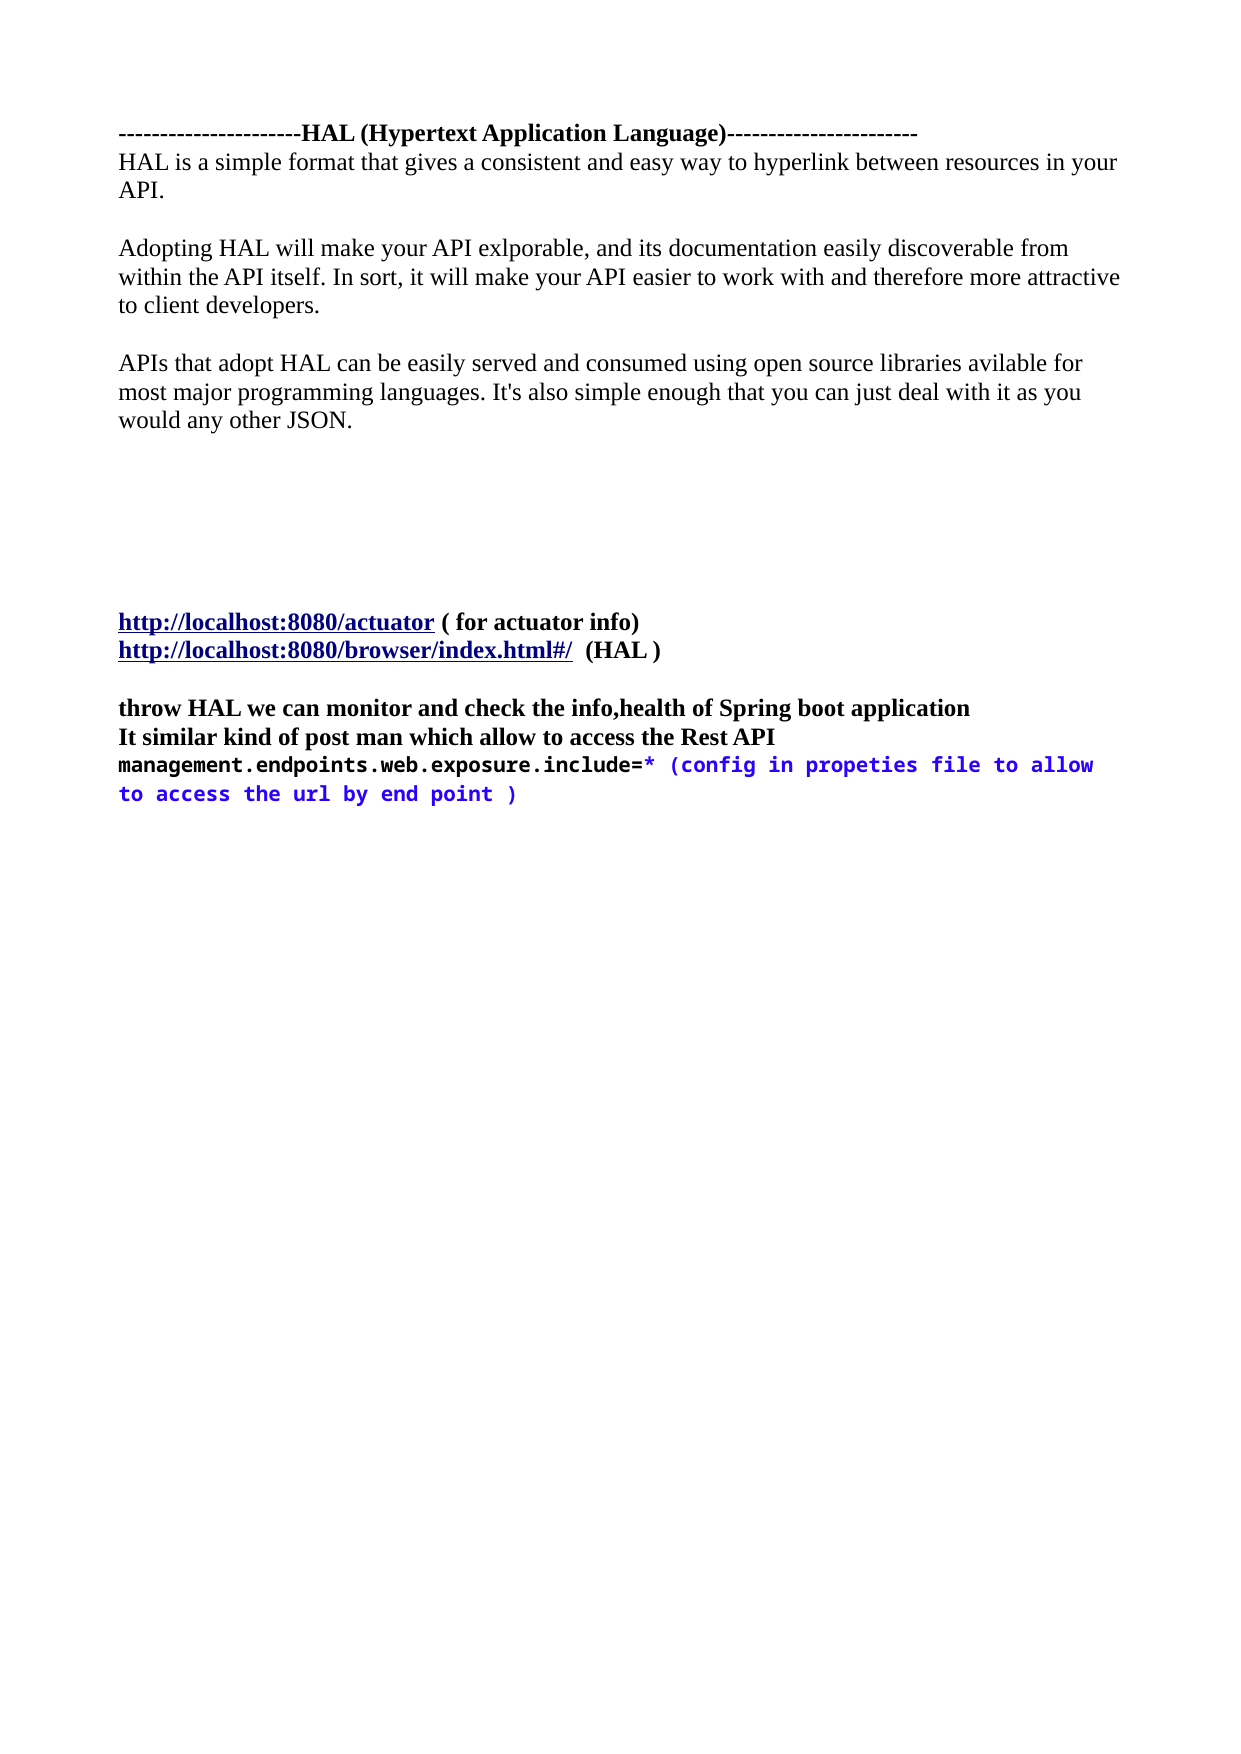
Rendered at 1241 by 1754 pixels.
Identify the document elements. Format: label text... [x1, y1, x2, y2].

text http://localhost:8080/browser/index.html#/ (HAL ) [118, 636, 1122, 664]
text throw HAL we can monitor and check the info,health of Spring boot application [118, 693, 1122, 722]
text It similar kind of post man which allow to access the Rest API [118, 722, 1122, 751]
text HAL is a simple format that gives a consistent and easy way to hyperlink between resources in your API. [118, 147, 1122, 204]
text APIs that adopt HAL can be easily served and consumed using open source libraries avilable for most major programming languages. It's also simple enough that you can just deal with it as you would any other JSON. [118, 348, 1122, 434]
text http://localhost:8080/actuator ( for actuator info) [118, 607, 1122, 636]
text management.endpoints.web.exposure.include=* (config in propeties file to allow to access the url by end point ) [118, 751, 1122, 807]
text ----------------------HAL (Hypertext Application Language)----------------------- [118, 118, 1122, 147]
text Adopting HAL will make your API exlporable, and its documentation easily discoverable from within the API itself. In sort, it will make your API easier to work with and therefore more attractive to client developers. [118, 233, 1122, 319]
